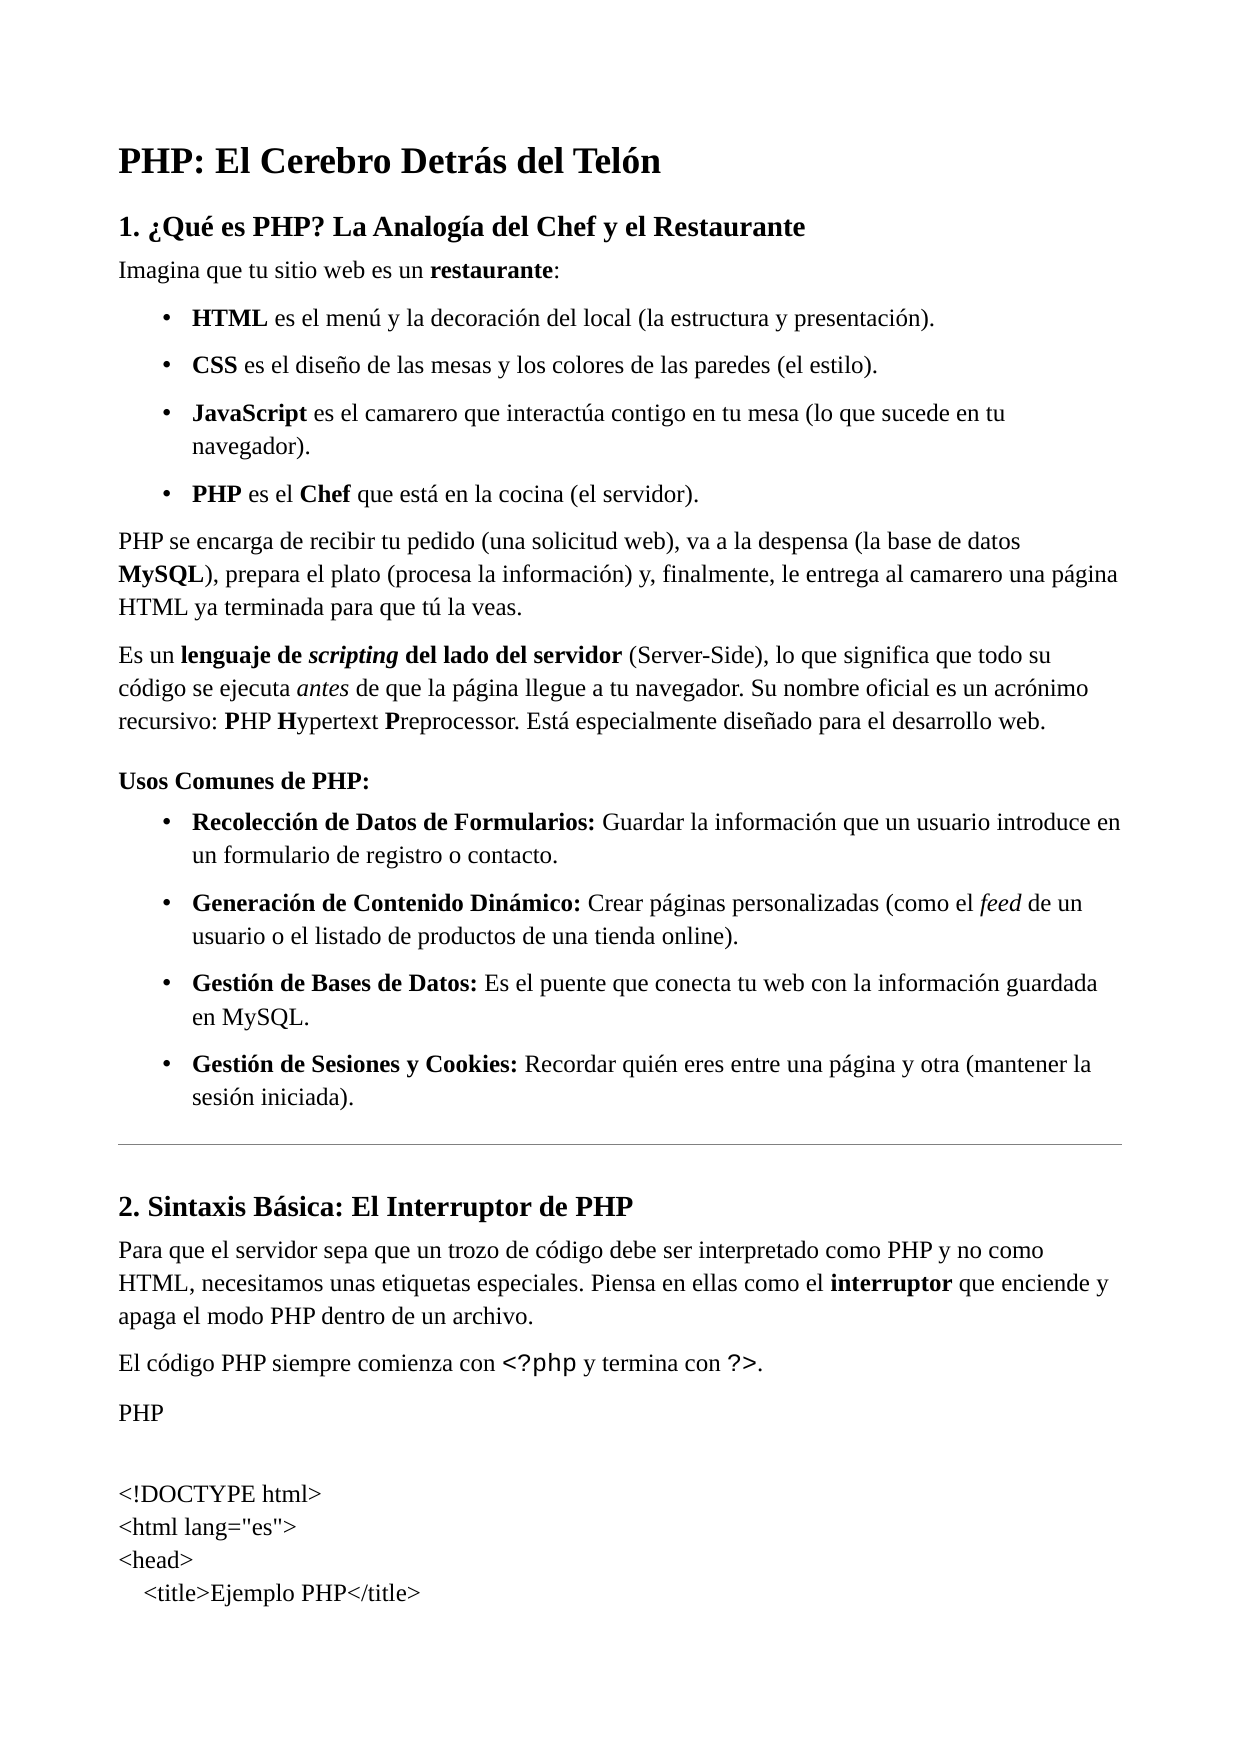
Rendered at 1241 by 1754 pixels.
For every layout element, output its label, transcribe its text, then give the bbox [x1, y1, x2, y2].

subtitle Usos Comunes de PHP: [118, 766, 1122, 795]
text Es un lenguaje de scripting del lado del servidor (Server-Side), lo que significa que todo su código se ejecuta antes de que la página llegue a tu navegador. Su nombre oficial es un acrónimo recursivo: PHP Hypertext Preprocessor. Está especialmente diseñado para el desarrollo web. [118, 640, 1122, 735]
list Gestión de Sesiones y Cookies: Recordar quién eres entre una página y otra (mantener la sesión iniciada). [162, 1049, 1122, 1111]
text Imagina que tu sitio web es un restaurante: [118, 255, 1122, 284]
list HTML es el menú y la decoración del local (la estructura y presentación). [162, 303, 1122, 332]
list Gestión de Bases de Datos: Es el puente que conecta tu web con la información guardada en MySQL. [162, 968, 1122, 1030]
list JavaScript es el camarero que interactúa contigo en tu mesa (lo que sucede en tu navegador). [162, 398, 1122, 460]
subtitle 2. Sintaxis Básica: El Interruptor de PHP [118, 1189, 1122, 1222]
list CSS es el diseño de las mesas y los colores de las paredes (el estilo). [162, 350, 1122, 379]
subtitle PHP: El Cerebro Detrás del Telón [118, 139, 1122, 182]
text PHP se encarga de recibir tu pedido (una solicitud web), va a la despensa (la base de datos MySQL), prepara el plato (procesa la información) y, finalmente, le entrega al camarero una página HTML ya terminada para que tú la veas. [118, 526, 1122, 621]
list PHP es el Chef que está en la cocina (el servidor). [162, 479, 1122, 507]
text Para que el servidor sepa que un trozo de código debe ser interpretado como PHP y no como HTML, necesitamos unas etiquetas especiales. Piensa en ellas como el interruptor que enciende y apaga el modo PHP dentro de un archivo. [118, 1235, 1122, 1329]
list Generación de Contenido Dinámico: Crear páginas personalizadas (como el feed de un usuario o el listado de productos de una tienda online). [162, 888, 1122, 950]
subtitle 1. ¿Qué es PHP? La Analogía del Chef y el Restaurante 👨‍🍳 [118, 209, 1122, 243]
list Recolección de Datos de Formularios: Guardar la información que un usuario introduce en un formulario de registro o contacto. [162, 807, 1122, 869]
text <!DOCTYPE html> <html lang="es"> <head> <title>Ejemplo PHP</title> [118, 1479, 1122, 1607]
text El código PHP siempre comienza con <?php y termina con ?>. [118, 1348, 1122, 1379]
text PHP [118, 1398, 1122, 1427]
